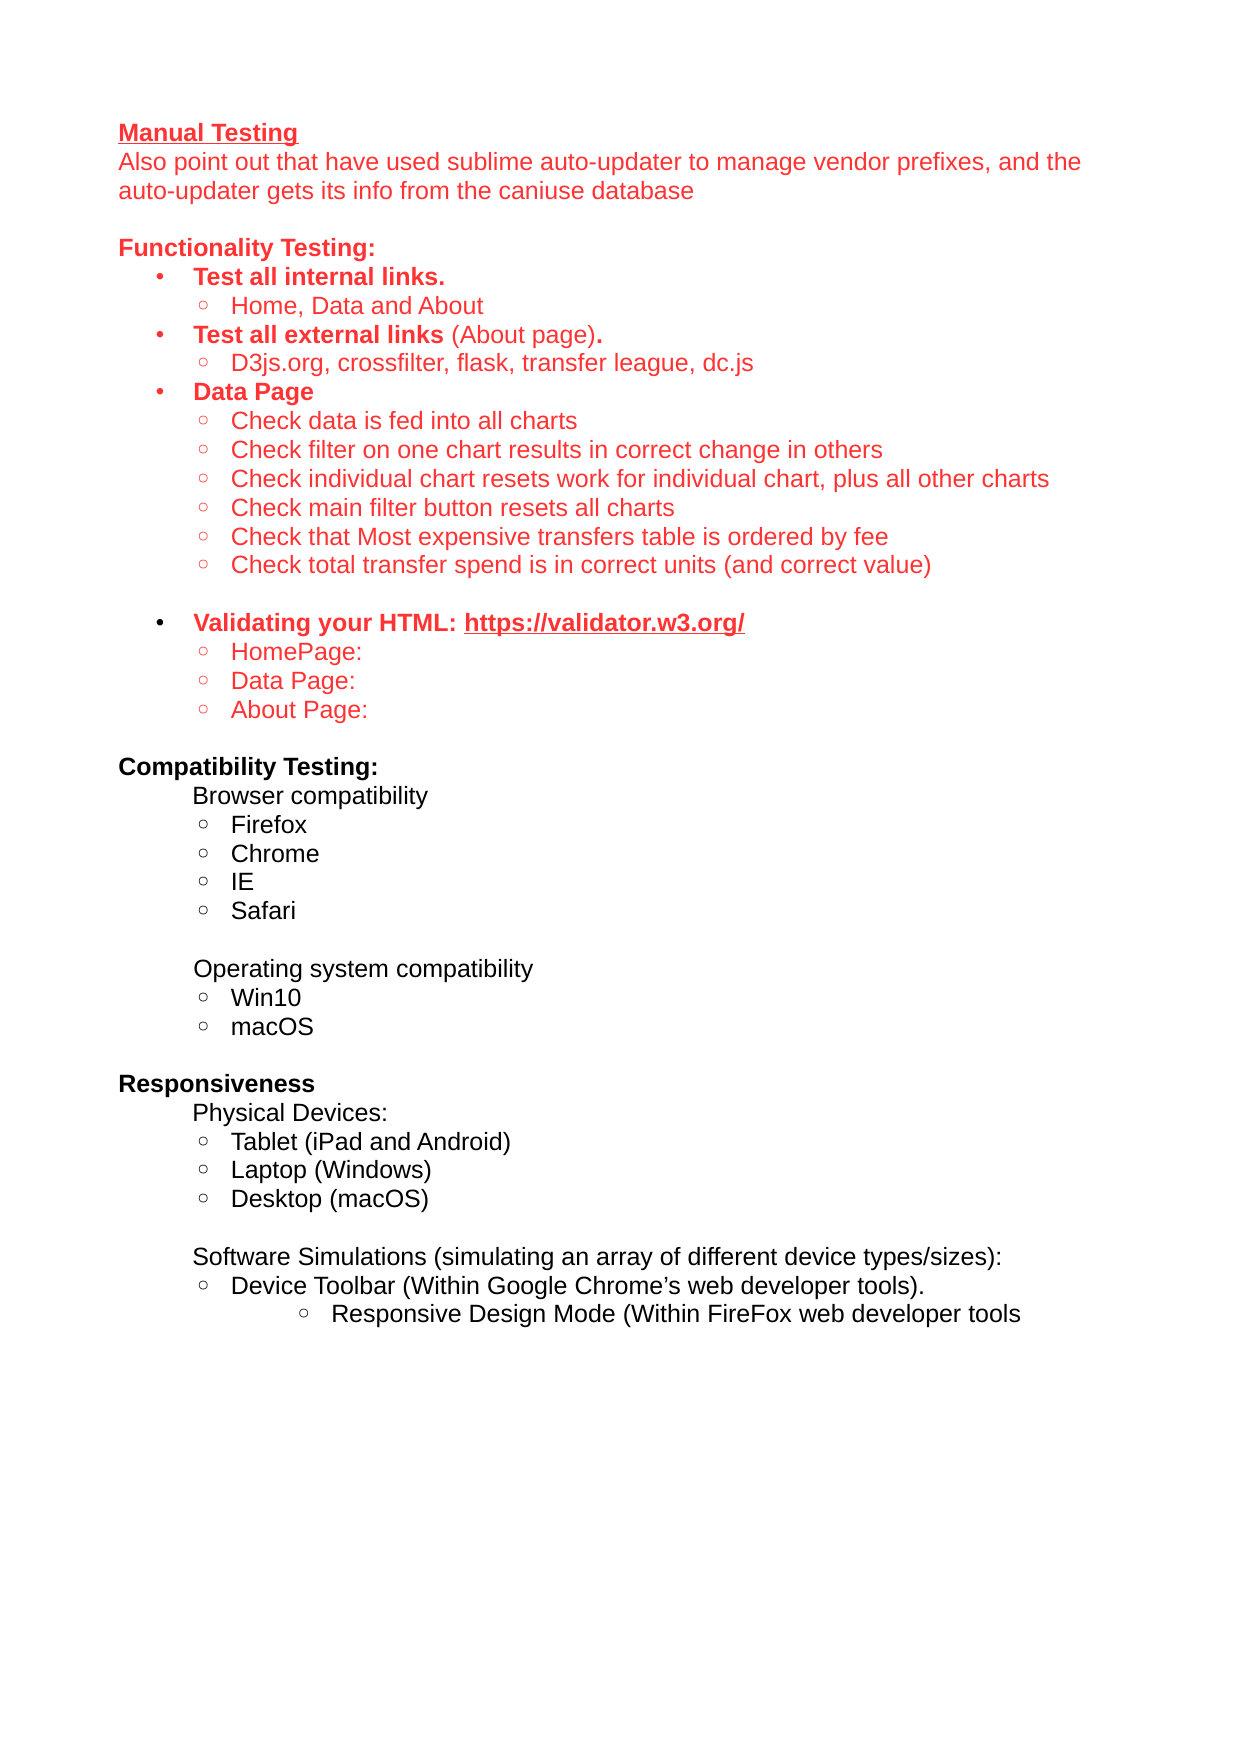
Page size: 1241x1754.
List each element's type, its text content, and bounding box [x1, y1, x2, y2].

list Responsive Design Mode (Within FireFox web developer tools [193, 1299, 1122, 1328]
text Physical Devices: [192, 1098, 1122, 1127]
list Chrome [193, 838, 1122, 867]
list Operating system compatibility [156, 954, 1122, 983]
list Test all external links (About page). [156, 319, 1122, 348]
text Manual Testing [118, 118, 1122, 147]
list Check data is fed into all charts [193, 406, 1122, 435]
list Firefox [193, 810, 1122, 838]
list macOS [193, 1011, 1122, 1040]
text Compatibility Testing: [118, 752, 1122, 781]
text Functionality Testing: [118, 233, 1122, 262]
text Responsiveness [118, 1069, 1122, 1098]
list Test all internal links. [156, 262, 1122, 291]
list About Page: [193, 694, 1122, 723]
list Check individual chart resets work for individual chart, plus all other charts [193, 464, 1122, 493]
text Browser compatibility [192, 781, 1122, 810]
list Safari [193, 896, 1122, 925]
list Device Toolbar (Within Google Chrome’s web developer tools). [193, 1271, 1122, 1299]
list D3js.org, crossfilter, flask, transfer league, dc.js [193, 348, 1122, 377]
list Validating your HTML: https://validator.w3.org/ [156, 608, 1122, 637]
list Check main filter button resets all charts [193, 493, 1122, 522]
list Check that Most expensive transfers table is ordered by fee [193, 522, 1122, 550]
list IE [193, 867, 1122, 896]
text Also point out that have used sublime auto-updater to manage vendor prefixes, and the auto-updater gets its info from the caniuse database [118, 147, 1122, 204]
list Home, Data and About [193, 291, 1122, 319]
list Data Page [156, 377, 1122, 406]
list Check total transfer spend is in correct units (and correct value) [193, 550, 1122, 579]
list Laptop (Windows) [193, 1155, 1122, 1184]
list Check filter on one chart results in correct change in others [193, 435, 1122, 464]
list HomePage: [193, 637, 1122, 666]
list Desktop (macOS) [193, 1184, 1122, 1213]
list Tablet (iPad and Android) [193, 1127, 1122, 1155]
list Data Page: [193, 666, 1122, 694]
text Software Simulations (simulating an array of different device types/sizes): [118, 1242, 1122, 1271]
list Win10 [193, 983, 1122, 1011]
